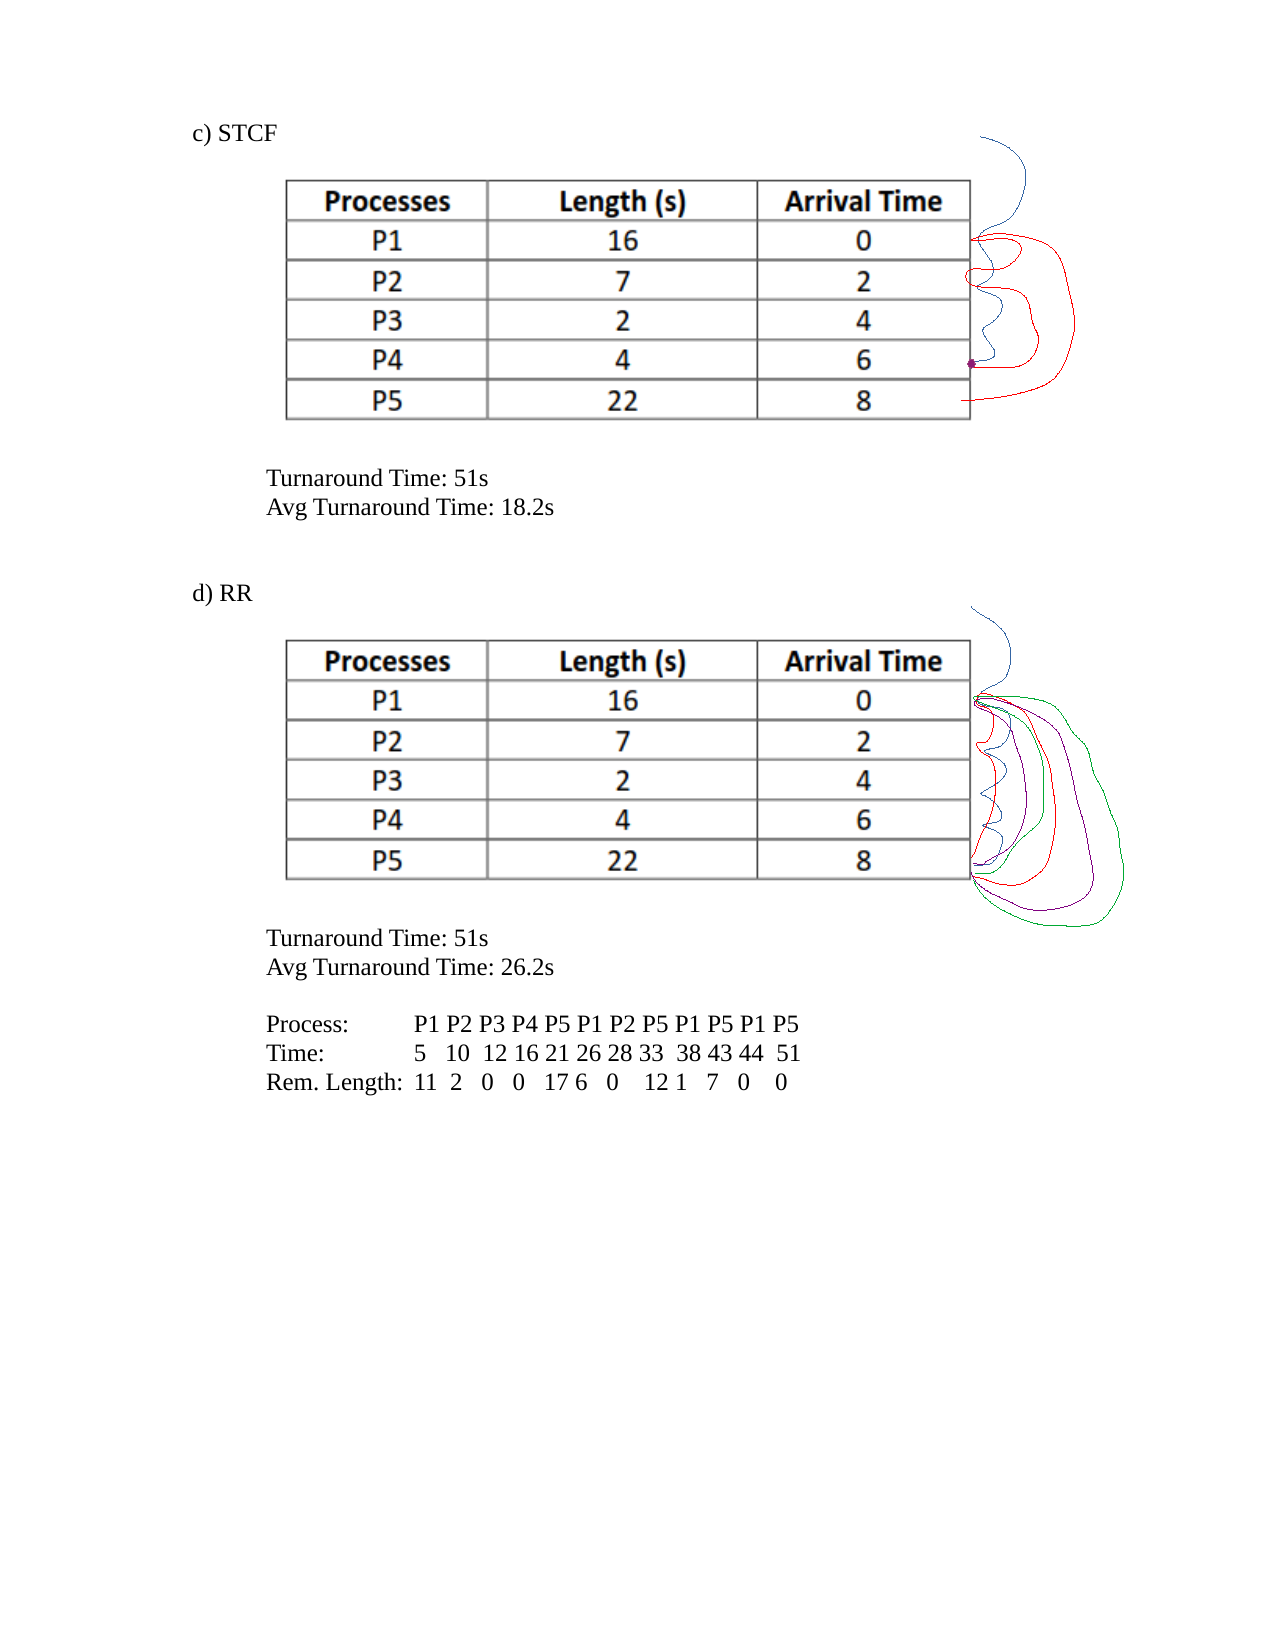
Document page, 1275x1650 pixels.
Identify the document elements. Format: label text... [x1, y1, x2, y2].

text Avg Turnaround Time: 26.2s [118, 952, 1157, 981]
text Turnaround Time: 51s [118, 923, 1157, 952]
text Rem. Length: 11 2 0 0 17 6 0 12 1 7 0 0 [118, 1067, 1157, 1096]
text Turnaround Time: 51s [118, 463, 1157, 492]
picture [250, 616, 1004, 904]
text d) RR [118, 578, 1157, 607]
text Avg Turnaround Time: 18.2s [118, 492, 1157, 521]
picture [250, 156, 1004, 444]
text Time: 5 10 12 16 21 26 28 33 38 43 44 51 [118, 1038, 1157, 1067]
text c) STCF [118, 118, 1157, 147]
text Process: P1 P2 P3 P4 P5 P1 P2 P5 P1 P5 P1 P5 [118, 1009, 1157, 1038]
